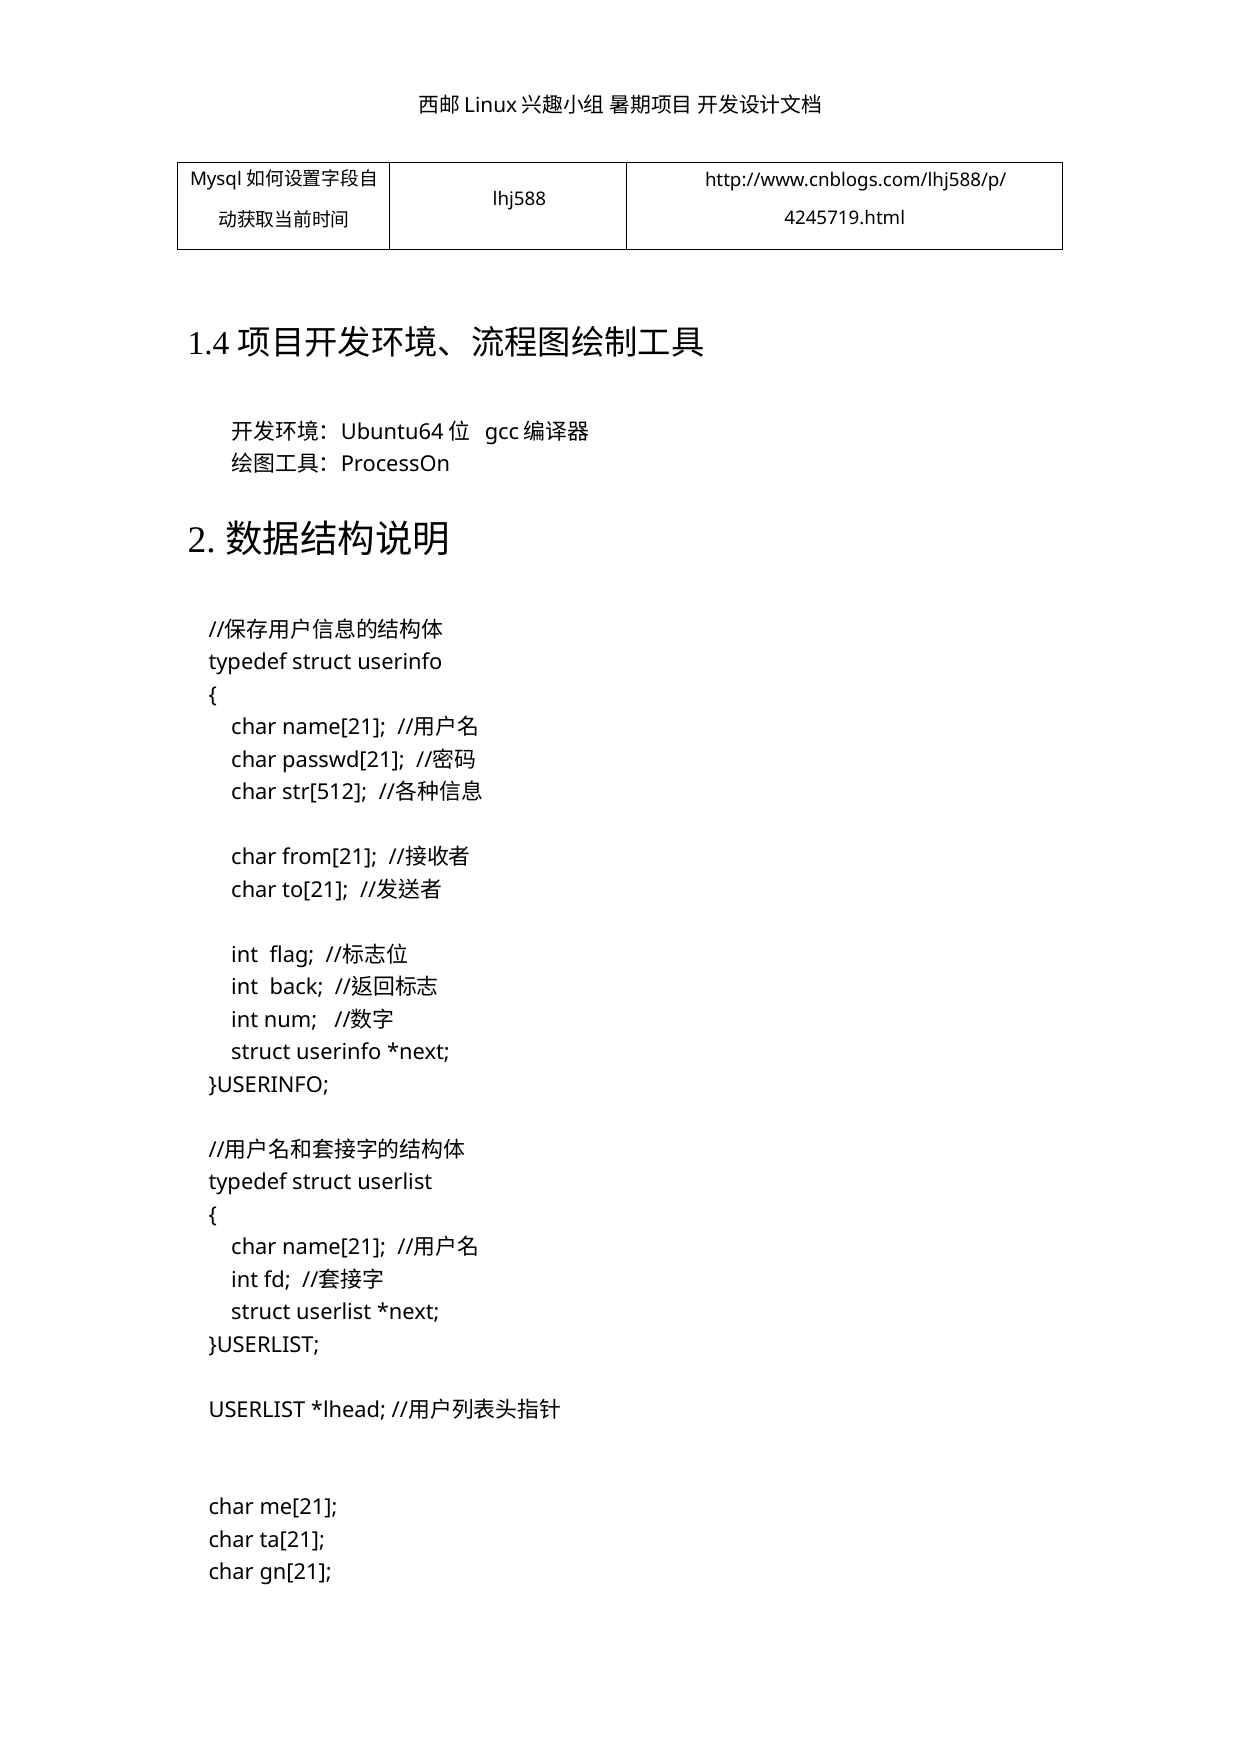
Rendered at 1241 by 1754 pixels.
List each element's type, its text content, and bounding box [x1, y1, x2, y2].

text char passwd[21]; //密码 [187, 742, 1053, 775]
text 绘图工具：ProcessOn [187, 446, 1053, 478]
text char to[21]; //发送者 [187, 872, 1053, 905]
text char name[21]; //用户名 [187, 1230, 1053, 1262]
text int num; //数字 [187, 1002, 1053, 1035]
text 开发环境：Ubuntu64位 gcc编译器 [187, 413, 1053, 446]
table_cell http://www.cnblogs.com/lhj588/p/4245719.html [627, 163, 1062, 249]
text int fd; //套接字 [187, 1262, 1053, 1295]
text char name[21]; //用户名 [187, 710, 1053, 742]
text typedef struct userinfo [187, 645, 1053, 677]
text struct userlist *next; [187, 1295, 1053, 1327]
text int flag; //标志位 [187, 937, 1053, 970]
text }USERINFO; [187, 1067, 1053, 1100]
table_cell lhj588 [390, 163, 626, 249]
table_cell Mysql 如何设置字段自动获取当前时间 [178, 163, 389, 249]
text { [187, 1197, 1053, 1230]
text char from[21]; //接收者 [187, 840, 1053, 872]
text }USERLIST; [187, 1327, 1053, 1360]
text typedef struct userlist [187, 1165, 1053, 1197]
text char str[512]; //各种信息 [187, 775, 1053, 807]
text //用户名和套接字的结构体 [187, 1132, 1053, 1165]
text char gn[21]; [187, 1555, 1053, 1587]
text { [187, 677, 1053, 710]
text char ta[21]; [187, 1522, 1053, 1555]
text char me[21]; [187, 1490, 1053, 1522]
subtitle 项目开发环境、流程图绘制工具 [187, 308, 1053, 373]
subtitle 数据结构说明 [187, 503, 1053, 568]
text int back; //返回标志 [187, 970, 1053, 1002]
text USERLIST *lhead; //用户列表头指针 [187, 1392, 1053, 1425]
text //保存用户信息的结构体 [187, 612, 1053, 645]
text struct userinfo *next; [187, 1035, 1053, 1067]
